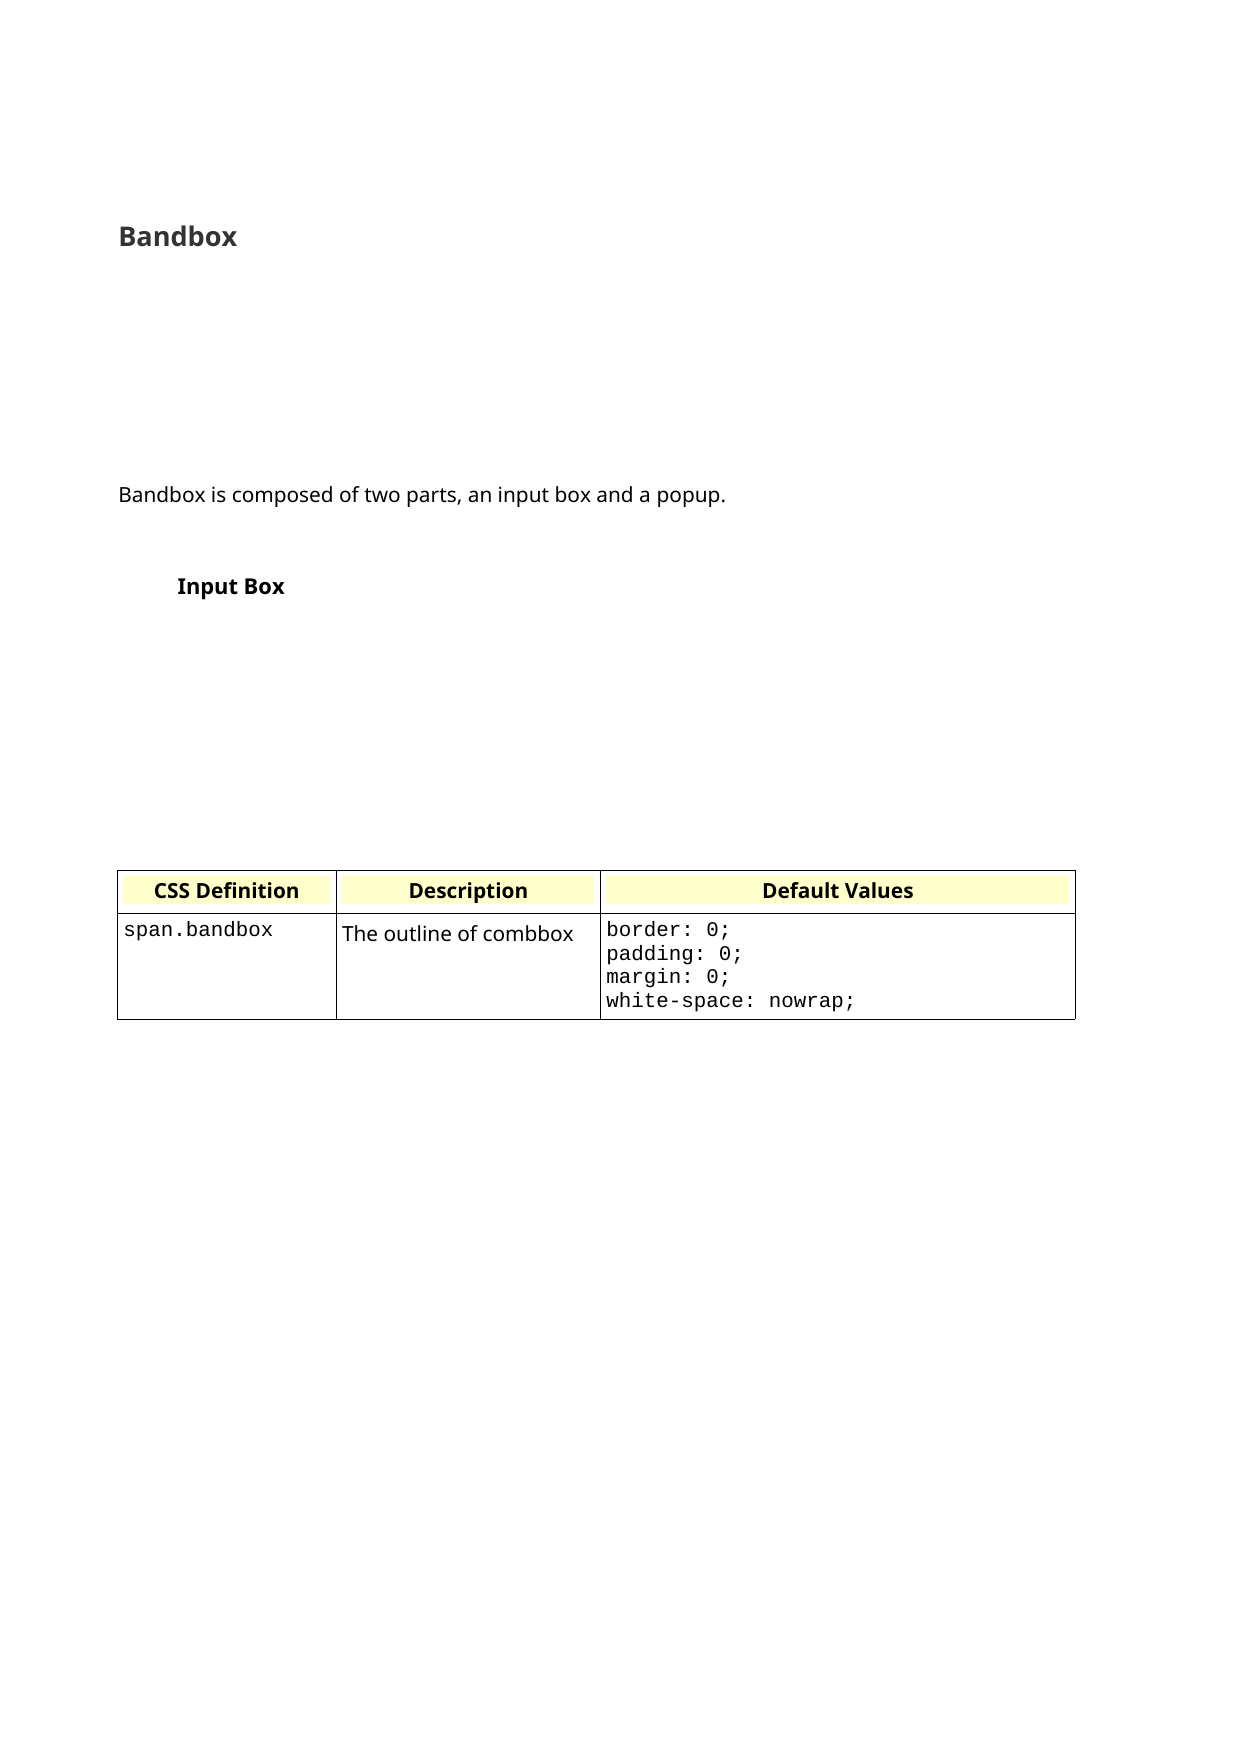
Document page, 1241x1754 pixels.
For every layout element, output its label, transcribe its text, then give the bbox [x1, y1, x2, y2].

table_header Default Values [601, 871, 1075, 913]
subtitle Bandbox [118, 218, 1122, 254]
table_header Description [337, 871, 600, 913]
table_header CSS Definition [118, 871, 336, 913]
table_cell The outline of combbox [337, 914, 600, 1019]
text Bandbox is composed of two parts, an input box and a popup. [118, 299, 1122, 508]
table_cell span.bandbox [118, 914, 336, 1019]
table_cell border: 0; padding: 0; margin: 0; white-space: nowrap; [601, 914, 1075, 1019]
subtitle Input Box [177, 571, 1122, 601]
